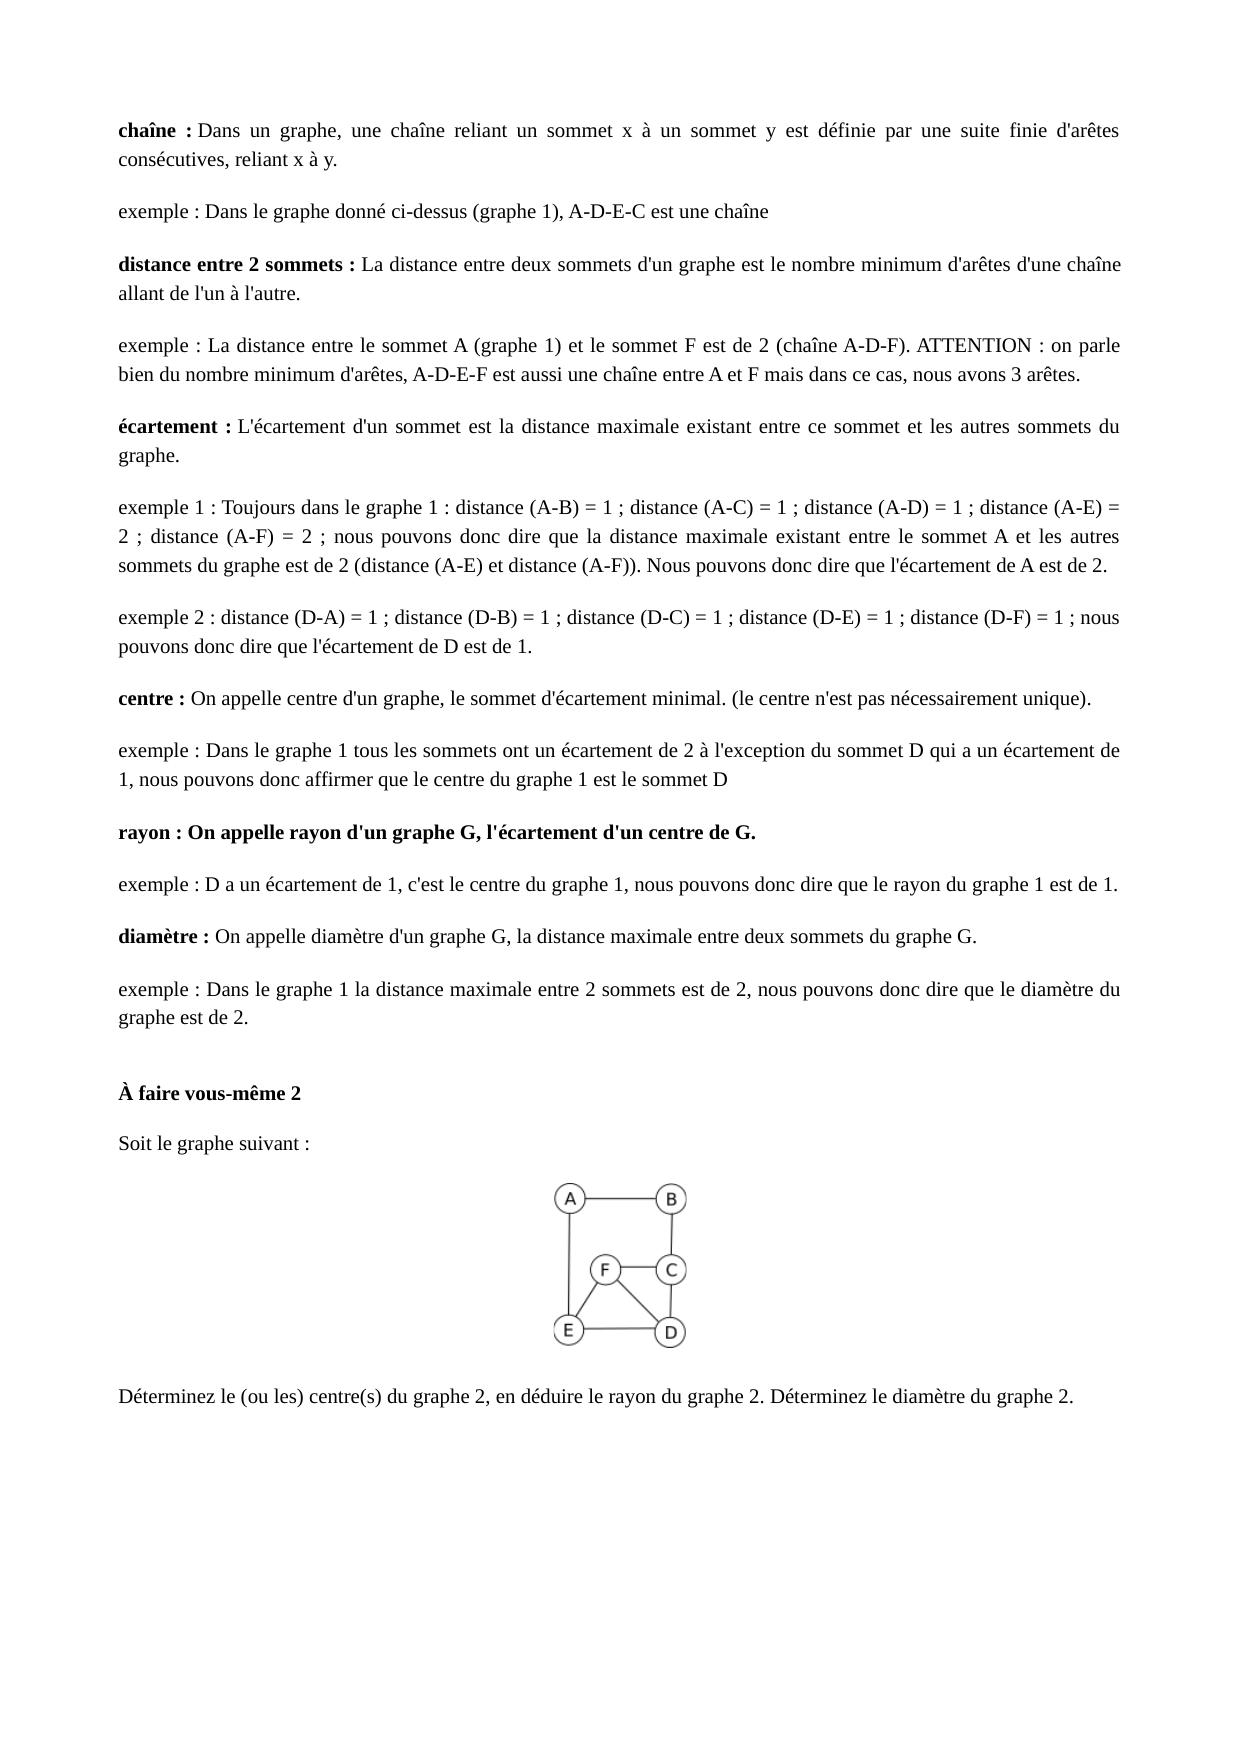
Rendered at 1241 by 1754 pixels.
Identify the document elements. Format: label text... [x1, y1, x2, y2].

text écartement : L'écartement d'un sommet est la distance maximale existant entre ce sommet et les autres sommets du graphe. [118, 414, 1122, 467]
text exemple : La distance entre le sommet A (graphe 1) et le sommet F est de 2 (chaîne A-D-F). ATTENTION : on parle bien du nombre minimum d'arêtes, A-D-E-F est aussi une chaîne entre A et F mais dans ce cas, nous avons 3 arêtes. [118, 333, 1122, 386]
text exemple : Dans le graphe 1 la distance maximale entre 2 sommets est de 2, nous pouvons donc dire que le diamètre du graphe est de 2. [118, 976, 1122, 1029]
text diamètre : On appelle diamètre d'un graphe G, la distance maximale entre deux sommets du graphe G. [118, 924, 1122, 948]
text rayon : On appelle rayon d'un graphe G, l'écartement d'un centre de G. [118, 819, 1122, 844]
text exemple : D a un écartement de 1, c'est le centre du graphe 1, nous pouvons donc dire que le rayon du graphe 1 est de 1. [118, 872, 1122, 896]
subtitle À faire vous-même 2 [118, 1081, 1122, 1105]
text exemple : Dans le graphe donné ci-dessus (graphe 1), A-D-E-C est une chaîne [118, 199, 1122, 223]
text distance entre 2 sommets : La distance entre deux sommets d'un graphe est le nombre minimum d'arêtes d'une chaîne allant de l'un à l'autre. [118, 252, 1122, 304]
text exemple 2 : distance (D-A) = 1 ; distance (D-B) = 1 ; distance (D-C) = 1 ; distance (D-E) = 1 ; distance (D-F) = 1 ; nous pouvons donc dire que l'écartement de D est de 1. [118, 605, 1122, 658]
text centre : On appelle centre d'un graphe, le sommet d'écartement minimal. (le centre n'est pas nécessairement unique). [118, 686, 1122, 710]
text exemple : Dans le graphe 1 tous les sommets ont un écartement de 2 à l'exception du sommet D qui a un écartement de 1, nous pouvons donc affirmer que le centre du graphe 1 est le sommet D [118, 738, 1122, 791]
text chaîne : Dans un graphe, une chaîne reliant un sommet x à un sommet y est définie par une suite finie d'arêtes consécutives, reliant x à y. [118, 118, 1122, 171]
picture [553, 1183, 687, 1348]
text exemple 1 : Toujours dans le graphe 1 : distance (A-B) = 1 ; distance (A-C) = 1 ; distance (A-D) = 1 ; distance (A-E) = 2 ; distance (A-F) = 2 ; nous pouvons donc dire que la distance maximale existant entre le sommet A et les autres sommets du graphe est de 2 (distance (A-E) et distance (A-F)). Nous pouvons donc dire que l'écartement de A est de 2. [118, 495, 1122, 577]
text Soit le graphe suivant : [118, 1131, 1122, 1155]
text Déterminez le (ou les) centre(s) du graphe 2, en déduire le rayon du graphe 2. Déterminez le diamètre du graphe 2. [118, 1383, 1122, 1408]
